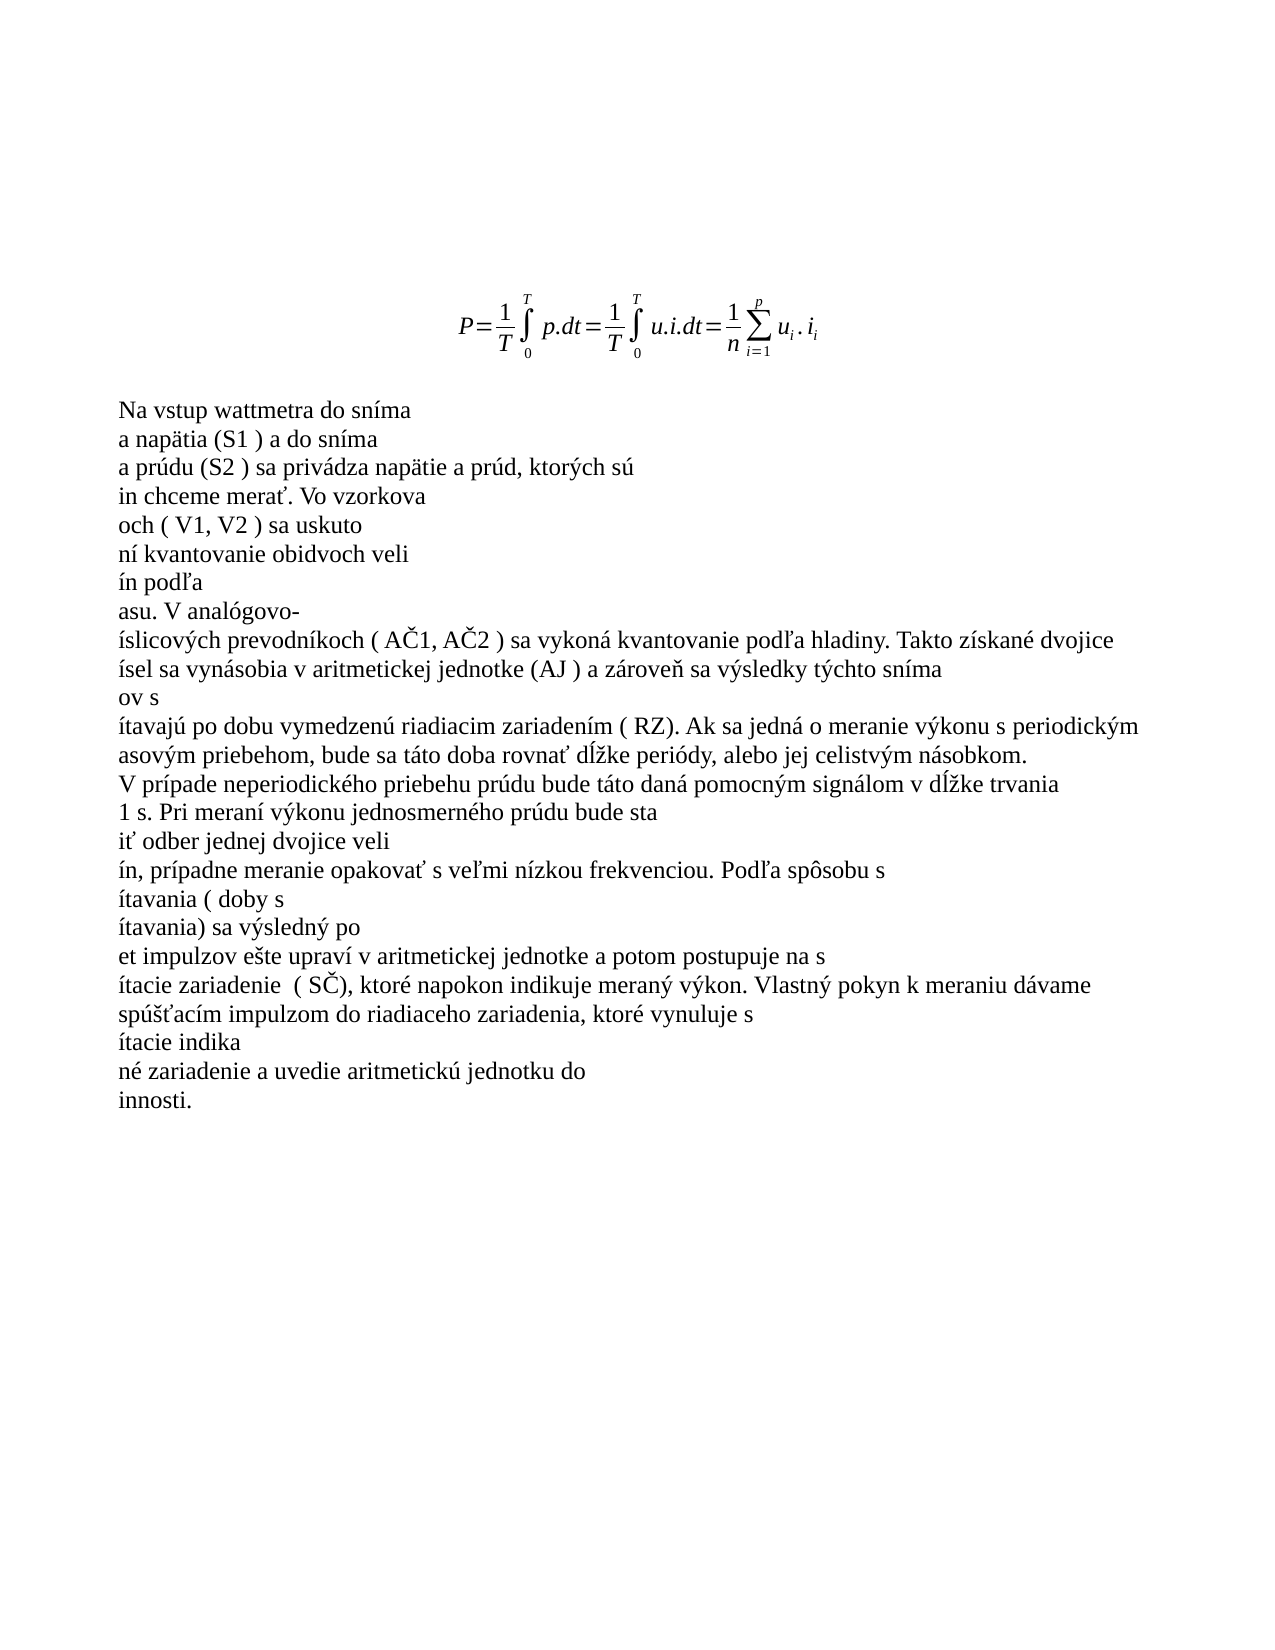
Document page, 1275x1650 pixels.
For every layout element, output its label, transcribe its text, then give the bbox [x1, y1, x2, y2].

text ín, prípadne meranie opakovať s veľmi nízkou frekvenciou. Podľa spôsobu s [118, 855, 1157, 884]
text a prúdu (S2 ) sa privádza napätie a prúd, ktorých sú [118, 452, 1157, 481]
text ítavania) sa výsledný po [118, 912, 1157, 941]
text né zariadenie a uvedie aritmetickú jednotku do [118, 1056, 1157, 1085]
text ní kvantovanie obidvoch veli [118, 539, 1157, 567]
text 1 s. Pri meraní výkonu jednosmerného prúdu bude sta [118, 797, 1157, 826]
text asovým priebehom, bude sa táto doba rovnať dĺžke periódy, alebo jej celistvým násobkom. [118, 740, 1157, 769]
text ín podľa [118, 567, 1157, 596]
text ítavania ( doby s [118, 884, 1157, 912]
text et impulzov ešte upraví v aritmetickej jednotke a potom postupuje na s [118, 941, 1157, 970]
text ítavajú po dobu vymedzenú riadiacim zariadením ( RZ). Ak sa jedná o meranie výkonu s periodickým [118, 711, 1157, 740]
text och ( V1, V2 ) sa uskuto [118, 510, 1157, 539]
text ítacie indika [118, 1027, 1157, 1056]
text ov s [118, 682, 1157, 711]
text innosti. [118, 1085, 1157, 1114]
text Na vstup wattmetra do sníma [118, 395, 1157, 424]
text asu. V analógovo- [118, 596, 1157, 625]
text V prípade neperiodického priebehu prúdu bude táto daná pomocným signálom v dĺžke trvania [118, 769, 1157, 797]
text a napätia (S1 ) a do sníma [118, 424, 1157, 452]
text iť odber jednej dvojice veli [118, 826, 1157, 855]
text íslicových prevodníkoch ( AČ1, AČ2 ) sa vykoná kvantovanie podľa hladiny. Takto získané dvojice [118, 625, 1157, 654]
text ítacie zariadenie ( SČ), ktoré napokon indikuje meraný výkon. Vlastný pokyn k meraniu dávame spúšťacím impulzom do riadiaceho zariadenia, ktoré vynuluje s [118, 970, 1157, 1027]
text ísel sa vynásobia v aritmetickej jednotke (AJ ) a zároveň sa výsledky týchto sníma [118, 654, 1157, 682]
text in chceme merať. Vo vzorkova [118, 481, 1157, 510]
